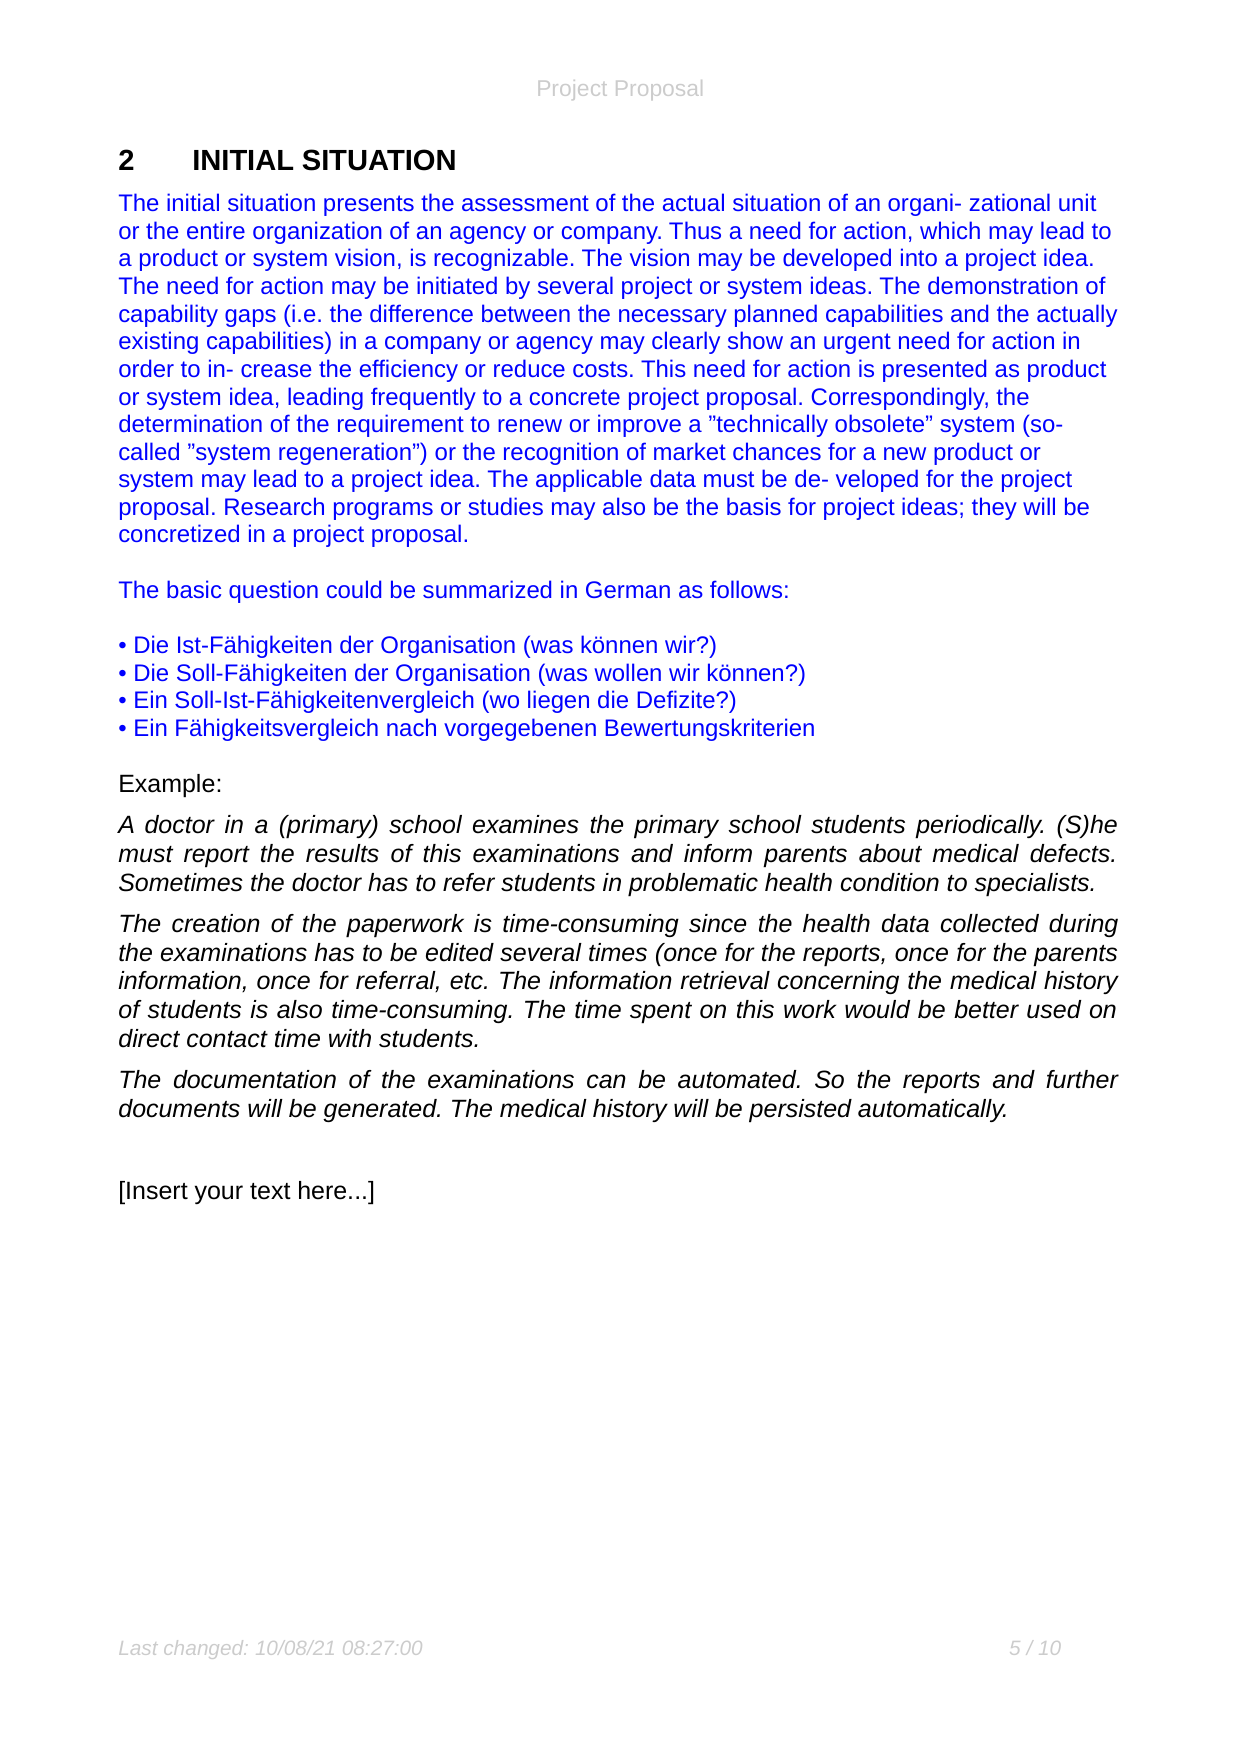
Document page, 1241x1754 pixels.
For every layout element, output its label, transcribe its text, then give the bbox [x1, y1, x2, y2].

text The basic question could be summarized in German as follows: [118, 576, 1122, 603]
text • Ein Fähigkeitsvergleich nach vorgegebenen Bewertungskriterien [118, 714, 1122, 741]
subtitle Initial Situation [118, 143, 1122, 177]
text Example: [118, 769, 1122, 798]
text • Die Soll-Fähigkeiten der Organisation (was wollen wir können?) [118, 658, 1122, 686]
text • Die Ist-Fähigkeiten der Organisation (was können wir?) [118, 631, 1122, 658]
text [Insert your text here...] [118, 1176, 1122, 1205]
text • Ein Soll-Ist-Fähigkeitenvergleich (wo liegen die Defizite?) [118, 686, 1122, 714]
text A doctor in a (primary) school examines the primary school students periodically. (S)he must report the results of this examinations and inform parents about medical defects. Sometimes the doctor has to refer students in problematic health condition to specialists. [118, 810, 1122, 896]
text The documentation of the examinations can be automated. So the reports and further documents will be generated. The medical history will be persisted automatically. [118, 1065, 1122, 1123]
text The creation of the paperwork is time-consuming since the health data collected during the examinations has to be edited several times (once for the reports, once for the parents information, once for referral, etc. The information retrieval concerning the medical history of students is also time-consuming. The time spent on this work would be better used on direct contact time with students. [118, 909, 1122, 1053]
text The initial situation presents the assessment of the actual situation of an organi- zational unit or the entire organization of an agency or company. Thus a need for action, which may lead to a product or system vision, is recognizable. The vision may be developed into a project idea. The need for action may be initiated by several project or system ideas. The demonstration of capability gaps (i.e. the difference between the necessary planned capabilities and the actually existing capabilities) in a company or agency may clearly show an urgent need for action in order to in- crease the efficiency or reduce costs. This need for action is presented as product or system idea, leading frequently to a concrete project proposal. Correspondingly, the determination of the requirement to renew or improve a ”technically obsolete” system (so-called ”system regeneration”) or the recognition of market chances for a new product or system may lead to a project idea. The applicable data must be de- veloped for the project proposal. Research programs or studies may also be the basis for project ideas; they will be concretized in a project proposal. [118, 189, 1122, 548]
